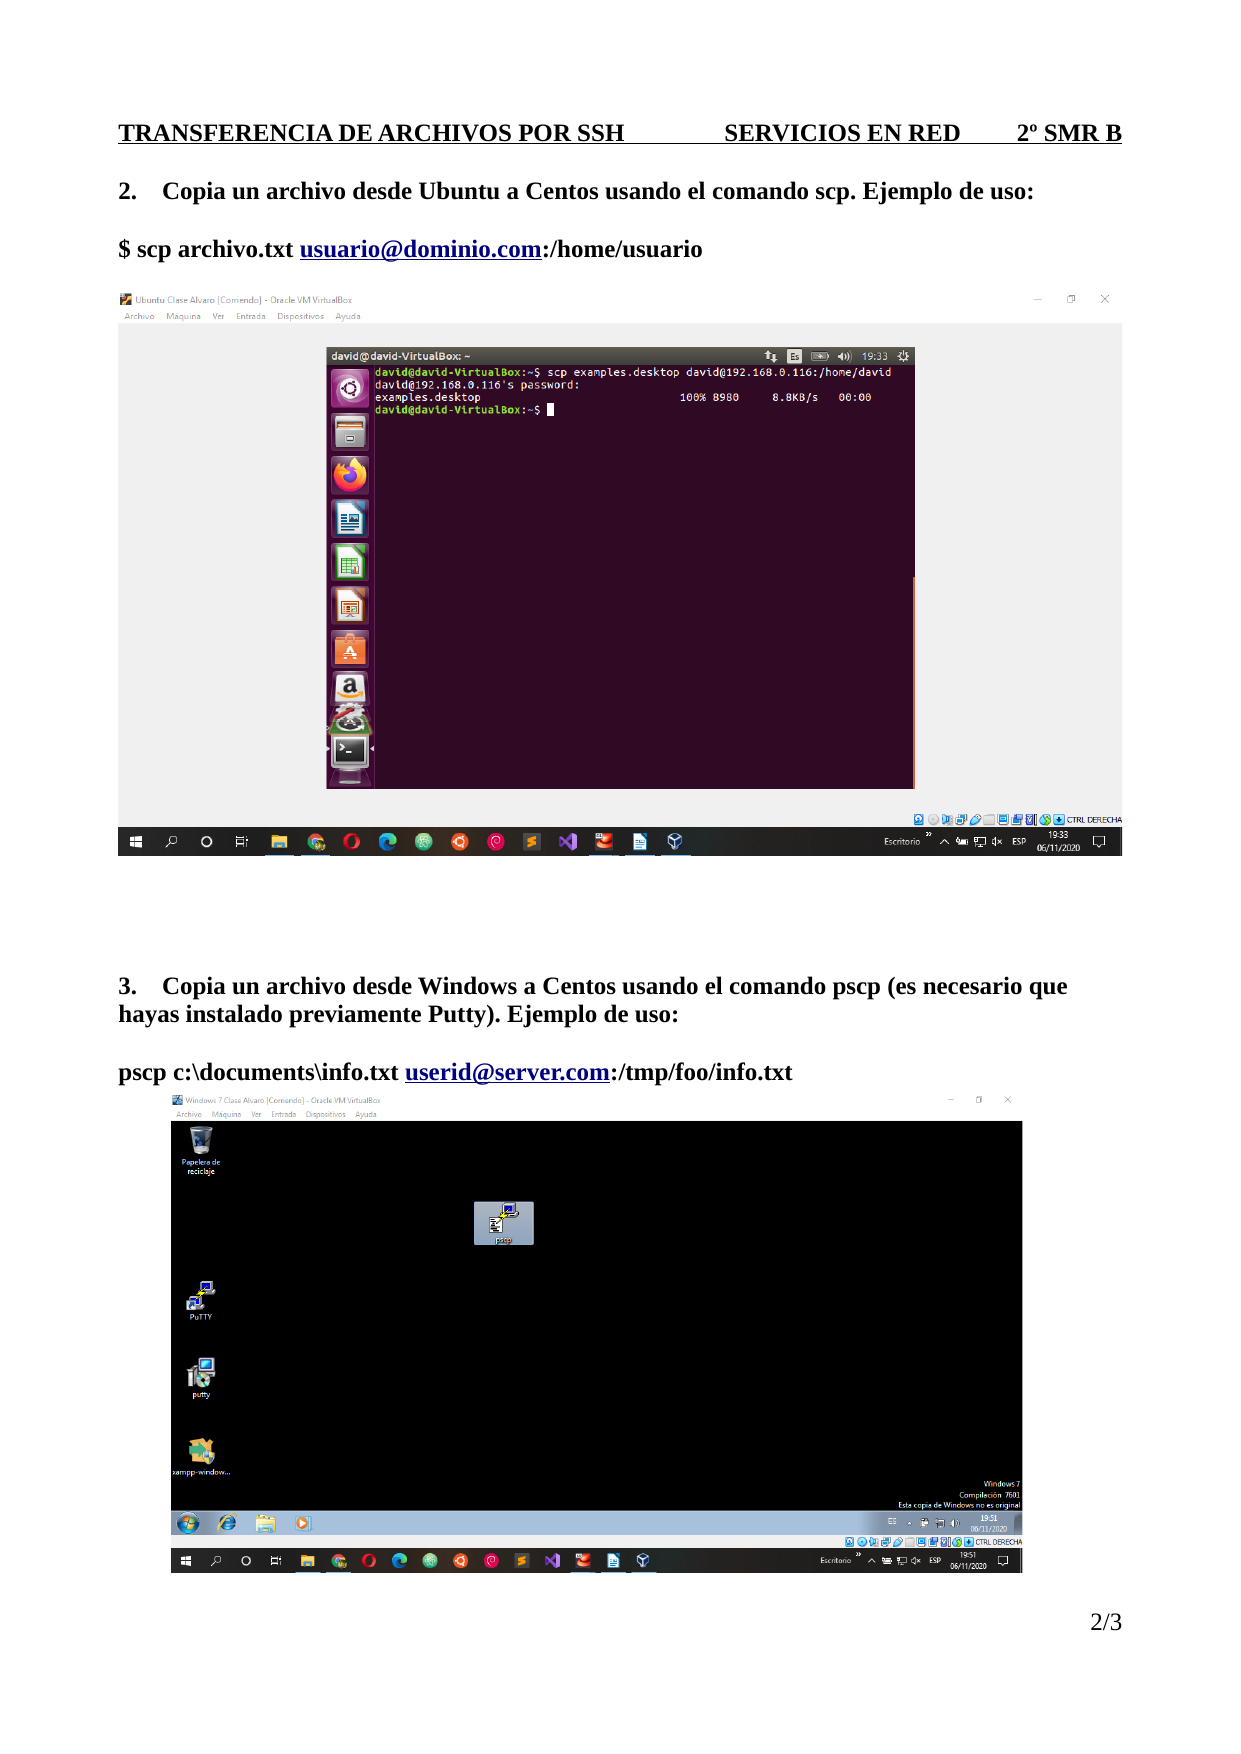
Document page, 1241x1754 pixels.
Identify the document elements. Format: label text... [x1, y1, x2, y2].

picture [171, 1094, 1023, 1573]
picture [118, 291, 1123, 856]
text 2. Copia un archivo desde Ubuntu a Centos usando el comando scp. Ejemplo de uso: [118, 176, 1122, 205]
text 3. Copia un archivo desde Windows a Centos usando el comando pscp (es necesario que hayas instalado previamente Putty). Ejemplo de uso: [118, 971, 1122, 1028]
text $ scp archivo.txt usuario@dominio.com:/home/usuario [118, 234, 1122, 263]
text pscp c:\documents\info.txt userid@server.com:/tmp/foo/info.txt [118, 1057, 1122, 1086]
